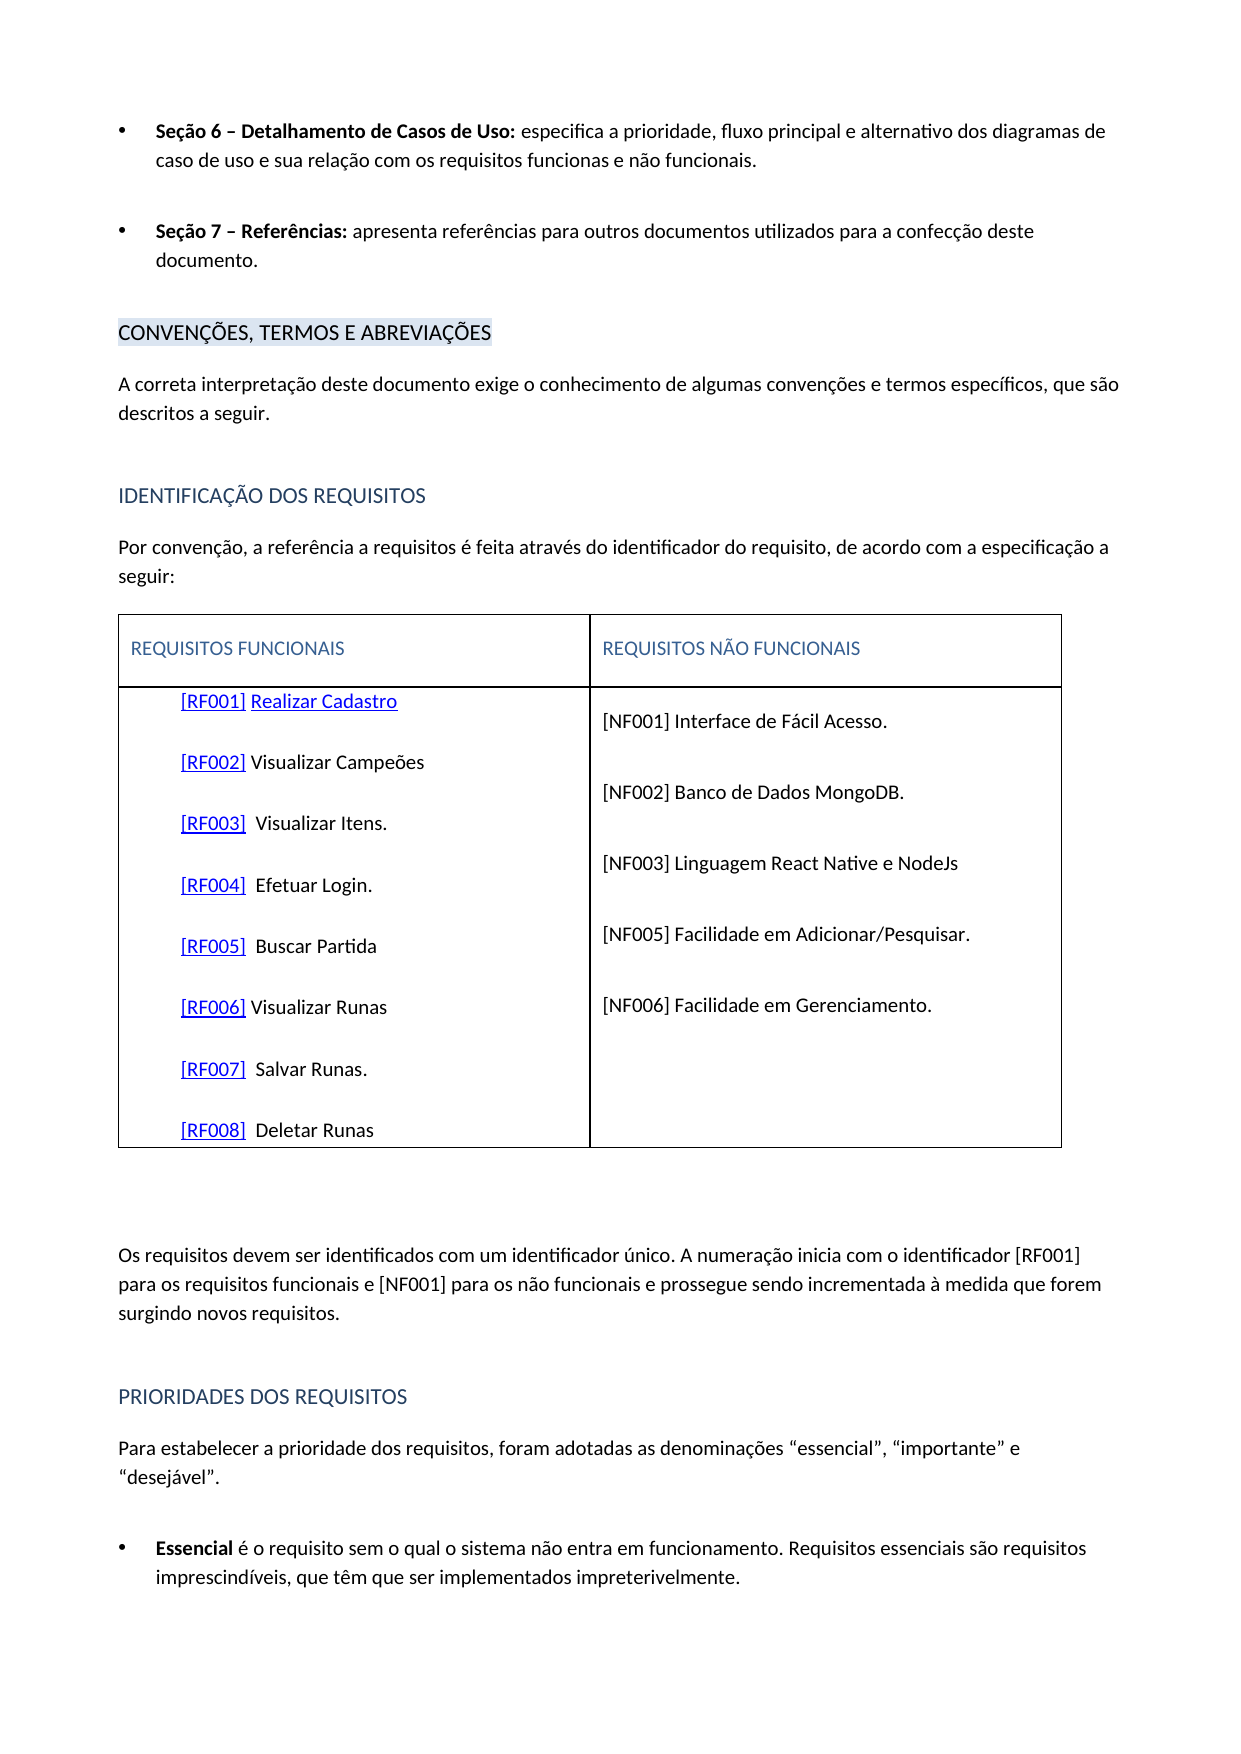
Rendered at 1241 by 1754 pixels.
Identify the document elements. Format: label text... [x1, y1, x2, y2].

text Identificação dos requisitos [118, 482, 1122, 509]
text Para estabelecer a prioridade dos requisitos, foram adotadas as denominações “essencial”, “importante” e “desejável”. [118, 1435, 1122, 1489]
text Os requisitos devem ser identificados com um identificador único. A numeração inicia com o identificador [RF001] para os requisitos funcionais e [NF001] para os não funcionais e prossegue sendo incrementada à medida que forem surgindo novos requisitos. [118, 1242, 1122, 1326]
table_header REQUISITOS FUNCIONAIS [119, 615, 589, 686]
text Por convenção, a referência a requisitos é feita através do identificador do requisito, de acordo com a especificação a seguir: [118, 534, 1122, 589]
table_header REQUISITOS NÃO FUNCIONAIS [591, 615, 1061, 686]
list Essencial é o requisito sem o qual o sistema não entra em funcionamento. Requisitos essenciais são requisitos imprescindíveis, que têm que ser implementados impreterivelmente. [118, 1535, 1122, 1589]
table_cell [RF001] Realizar Cadastro [RF002] Visualizar Campeões [RF003] Visualizar Itens. [RF004] Efetuar Login. [RF005] Buscar Partida [RF006] Visualizar Runas [RF007] Salvar Runas. [RF008] Deletar Runas [119, 688, 589, 1147]
text Convenções, termos e abreviações [118, 318, 1122, 346]
list Seção 7 – Referências: apresenta referências para outros documentos utilizados para a confecção deste documento. [118, 218, 1122, 273]
text Prioridades dos requisitos [118, 1382, 1122, 1410]
table_cell [NF001] Interface de Fácil Acesso. [NF002] Banco de Dados MongoDB. [NF003] Linguagem React Native e NodeJs [NF005] Facilidade em Adicionar/Pesquisar. [NF006] Facilidade em Gerenciamento. [591, 688, 1061, 1147]
list Seção 6 – Detalhamento de Casos de Uso: especifica a prioridade, fluxo principal e alternativo dos diagramas de caso de uso e sua relação com os requisitos funcionas e não funcionais. [118, 118, 1122, 173]
text A correta interpretação deste documento exige o conhecimento de algumas convenções e termos específicos, que são descritos a seguir. [118, 371, 1122, 426]
